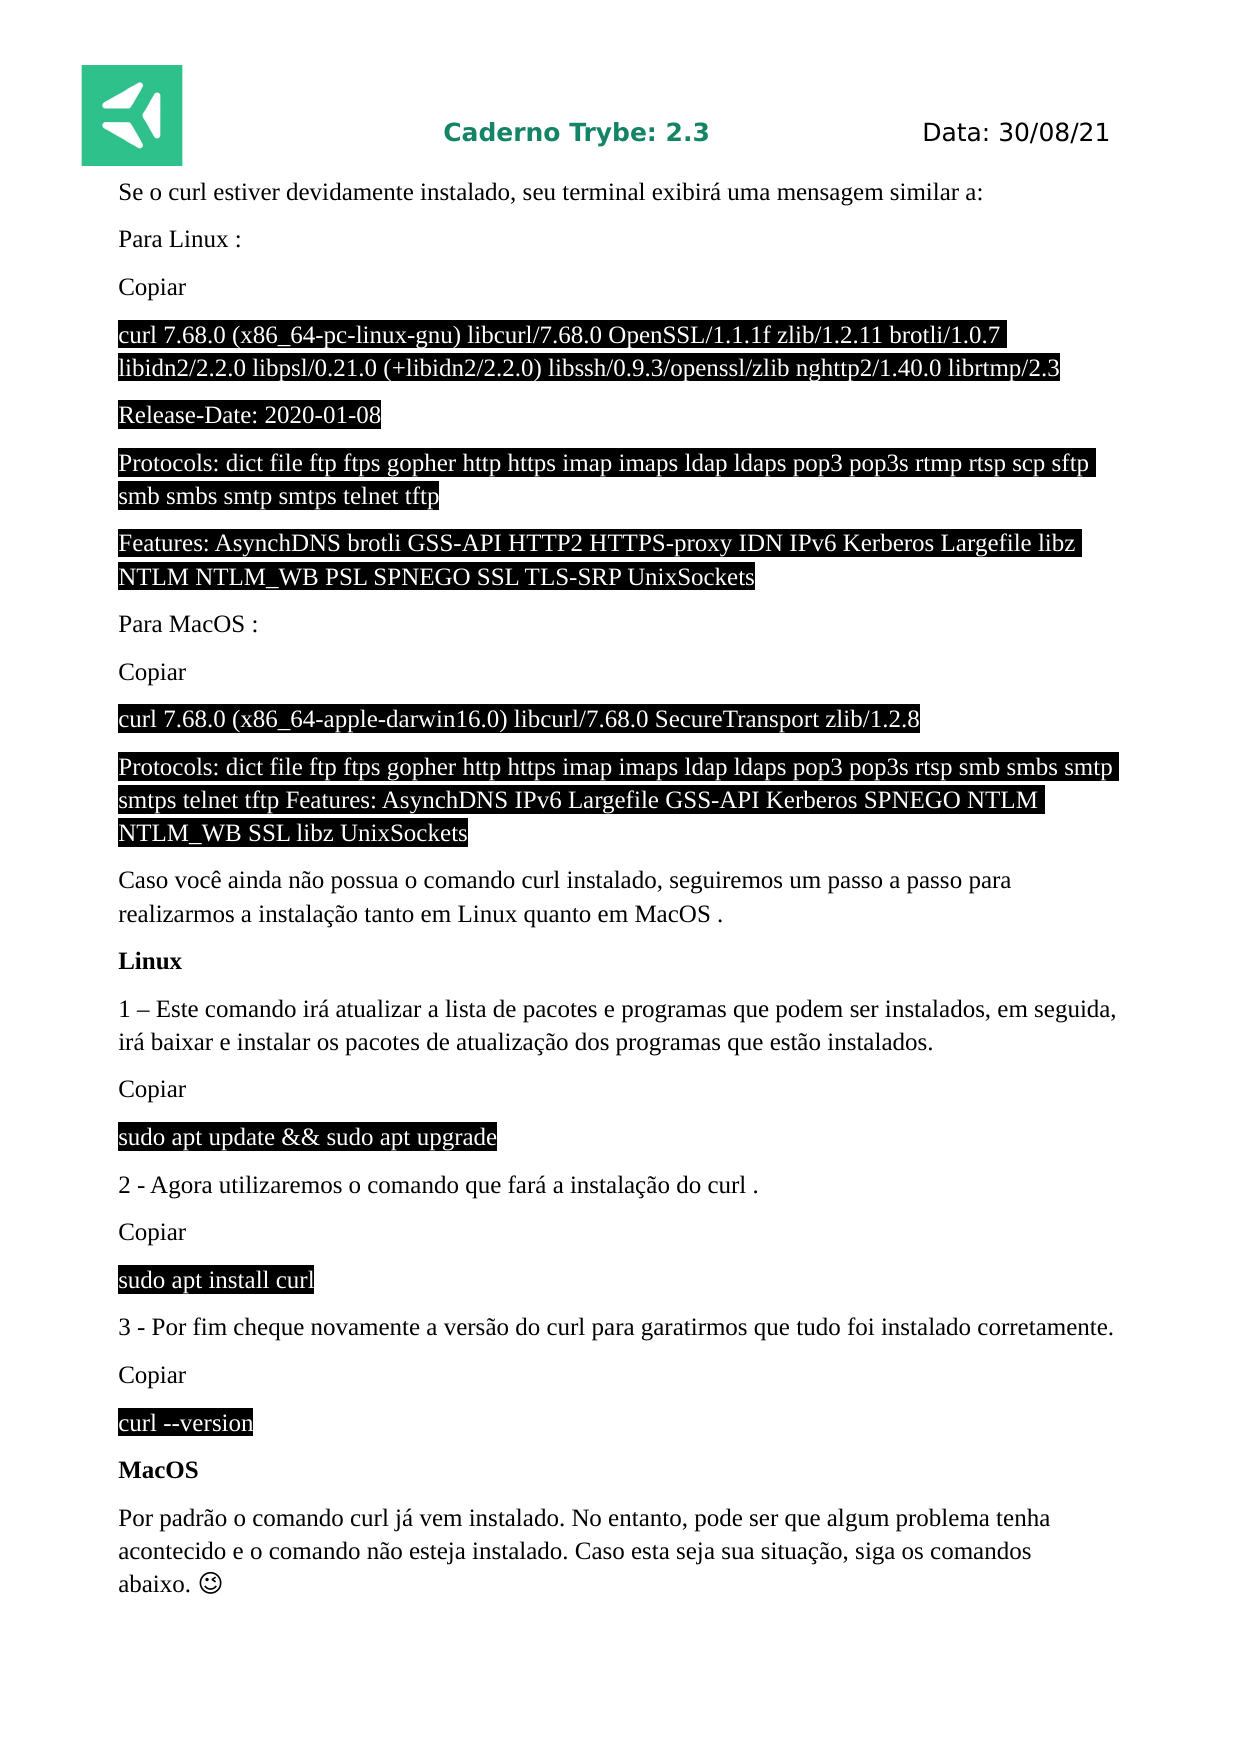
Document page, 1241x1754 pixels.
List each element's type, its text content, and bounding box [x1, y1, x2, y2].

text Copiar [118, 1217, 1122, 1246]
text MacOS [118, 1455, 1122, 1484]
text Copiar [118, 1074, 1122, 1103]
text 1 – Este comando irá atualizar a lista de pacotes e programas que podem ser instalados, em seguida, irá baixar e instalar os pacotes de atualização dos programas que estão instalados. [118, 994, 1122, 1056]
text Copiar [118, 657, 1122, 686]
text 2 - Agora utilizaremos o comando que fará a instalação do curl . [118, 1170, 1122, 1198]
text curl 7.68.0 (x86_64-pc-linux-gnu) libcurl/7.68.0 OpenSSL/1.1.1f zlib/1.2.11 brotli/1.0.7 libidn2/2.2.0 libpsl/0.21.0 (+libidn2/2.2.0) libssh/0.9.3/openssl/zlib nghttp2/1.40.0 librtmp/2.3 [118, 320, 1122, 381]
text Copiar [118, 272, 1122, 301]
text curl 7.68.0 (x86_64-apple-darwin16.0) libcurl/7.68.0 SecureTransport zlib/1.2.8 [118, 704, 1122, 733]
text Se o curl estiver devidamente instalado, seu terminal exibirá uma mensagem similar a: [118, 177, 1122, 206]
text Para Linux : [118, 224, 1122, 253]
text Para MacOS : [118, 609, 1122, 638]
picture [81, 65, 183, 166]
text Caso você ainda não possua o comando curl instalado, seguiremos um passo a passo para realizarmos a instalação tanto em Linux quanto em MacOS . [118, 866, 1122, 927]
text Por padrão o comando curl já vem instalado. No entanto, pode ser que algum problema tenha acontecido e o comando não esteja instalado. Caso esta seja sua situação, siga os comandos abaixo. 😉 [118, 1503, 1122, 1598]
text sudo apt update && sudo apt upgrade [118, 1122, 1122, 1151]
text Linux [118, 946, 1122, 975]
text curl --version [118, 1408, 1122, 1436]
text Protocols: dict file ftp ftps gopher http https imap imaps ldap ldaps pop3 pop3s rtmp rtsp scp sftp smb smbs smtp smtps telnet tftp [118, 448, 1122, 510]
text sudo apt install curl [118, 1265, 1122, 1294]
text 3 - Por fim cheque novamente a versão do curl para garatirmos que tudo foi instalado corretamente. [118, 1312, 1122, 1341]
text Features: AsynchDNS brotli GSS-API HTTP2 HTTPS-proxy IDN IPv6 Kerberos Largefile libz NTLM NTLM_WB PSL SPNEGO SSL TLS-SRP UnixSockets [118, 528, 1122, 590]
text Release-Date: 2020-01-08 [118, 400, 1122, 429]
text Copiar [118, 1360, 1122, 1389]
text Protocols: dict file ftp ftps gopher http https imap imaps ldap ldaps pop3 pop3s rtsp smb smbs smtp smtps telnet tftp Features: AsynchDNS IPv6 Largefile GSS-API Kerberos SPNEGO NTLM NTLM_WB SSL libz UnixSockets [118, 752, 1122, 847]
